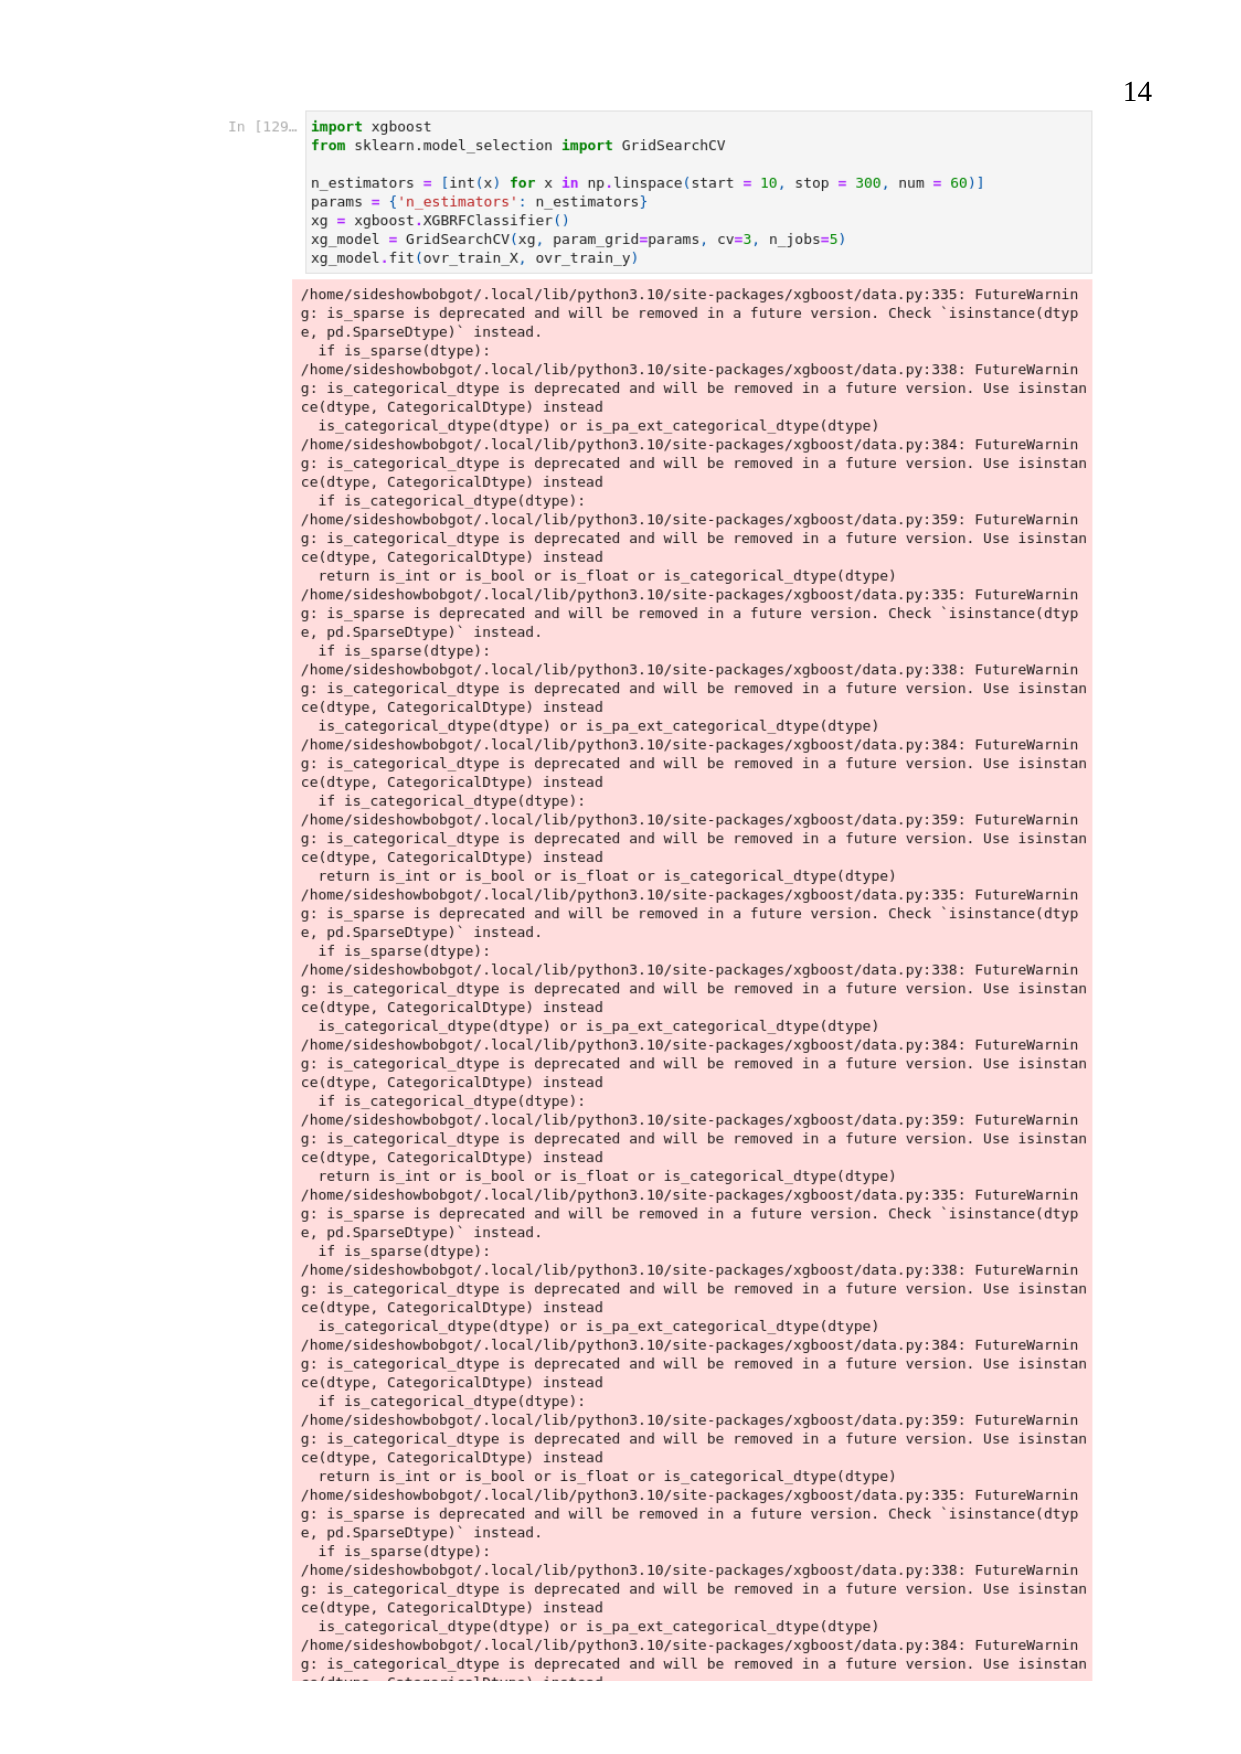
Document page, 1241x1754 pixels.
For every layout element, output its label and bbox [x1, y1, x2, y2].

picture [216, 105, 1098, 1681]
